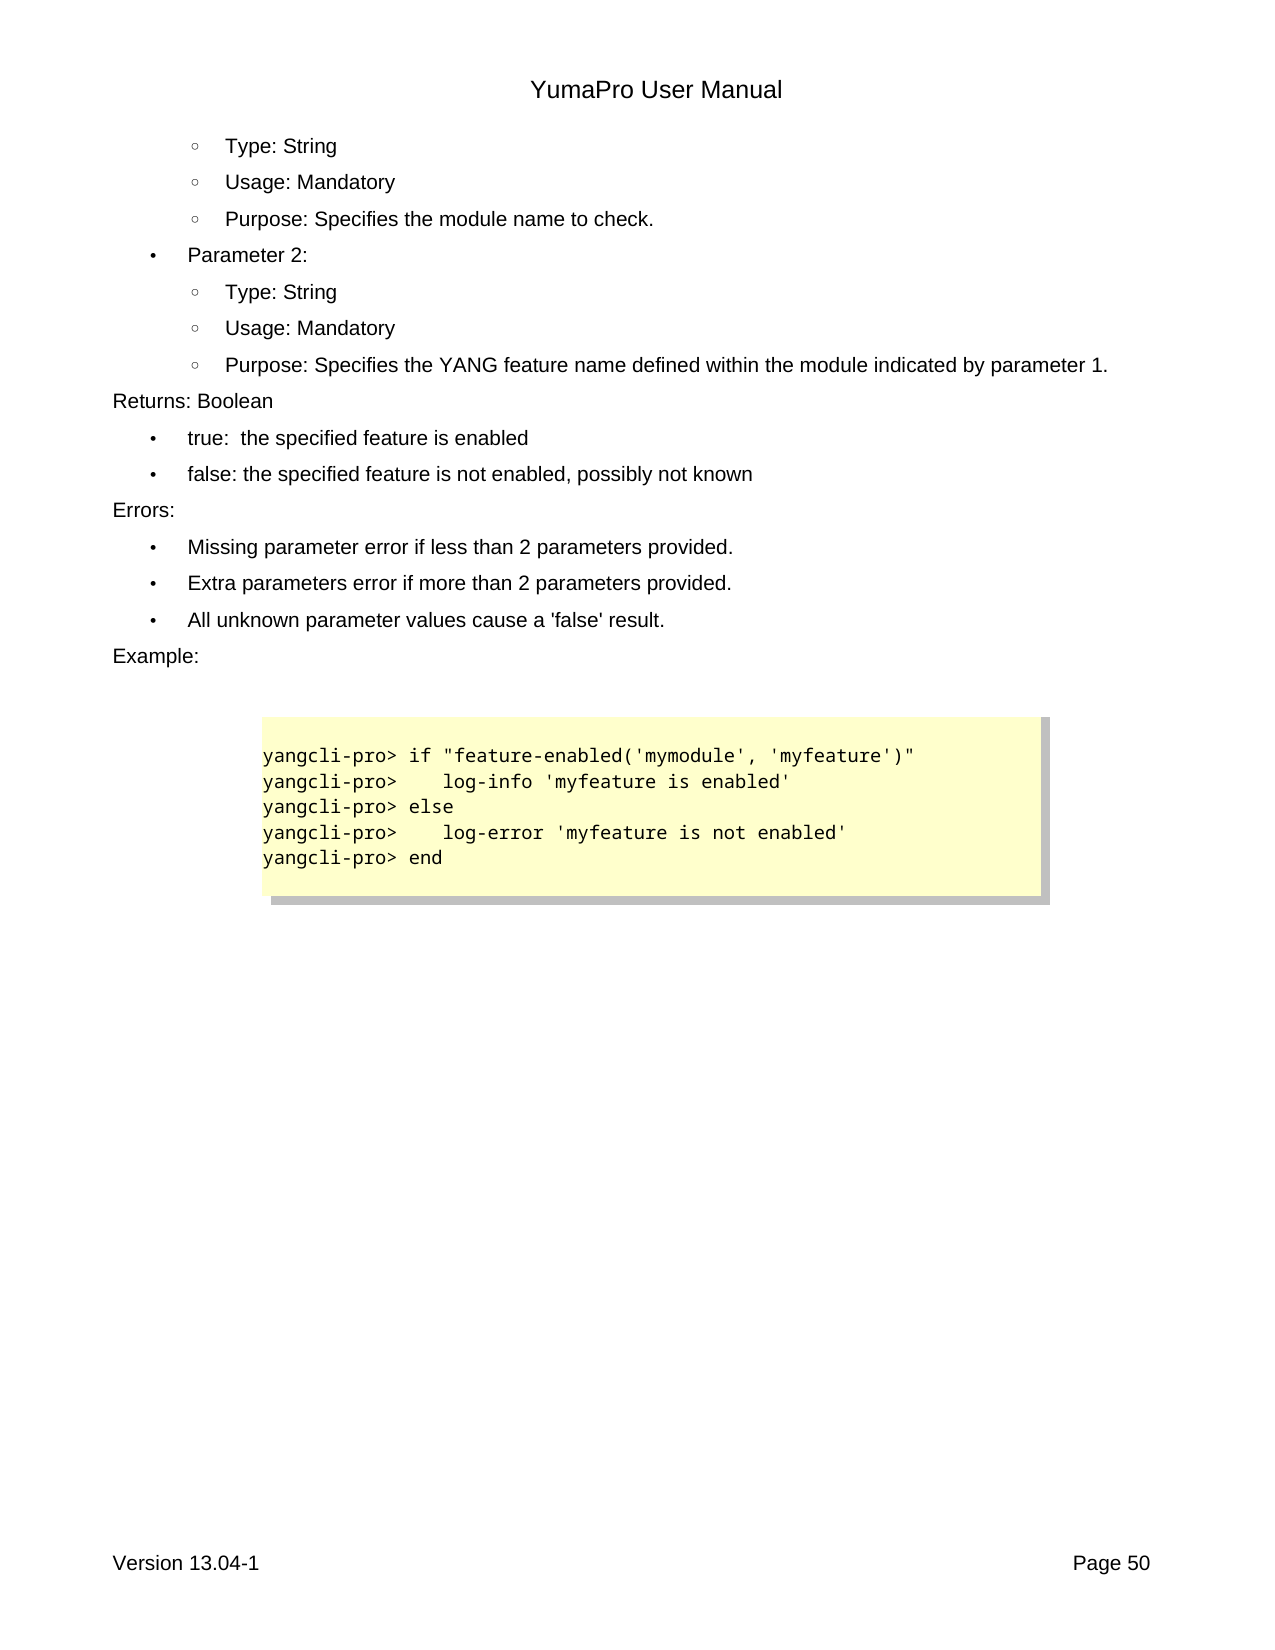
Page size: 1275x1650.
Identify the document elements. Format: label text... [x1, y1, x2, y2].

list Parameter 2: [150, 243, 1200, 267]
text yangcli-pro> end [262, 845, 1041, 870]
list Usage: Mandatory [187, 170, 1200, 194]
text Example: [112, 644, 1200, 668]
list Purpose: Specifies the module name to check. [187, 207, 1200, 231]
text Returns: Boolean [112, 389, 1200, 413]
list Usage: Mandatory [187, 316, 1200, 340]
list Type: String [187, 279, 1200, 303]
list All unknown parameter values cause a 'false' result. [150, 608, 1200, 632]
list Purpose: Specifies the YANG feature name defined within the module indicated by parameter 1. [187, 352, 1200, 376]
list false: the specified feature is not enabled, possibly not known [150, 462, 1200, 486]
list Missing parameter error if less than 2 parameters provided. [150, 535, 1200, 559]
text Errors: [112, 498, 1200, 522]
text yangcli-pro> log-info 'myfeature is enabled' [262, 768, 1041, 794]
text yangcli-pro> else [262, 794, 1041, 819]
text yangcli-pro> log-error 'myfeature is not enabled' [262, 819, 1041, 845]
text yangcli-pro> if "feature-enabled('mymodule', 'myfeature')" [262, 743, 1041, 768]
list Type: String [187, 134, 1200, 158]
list Extra parameters error if more than 2 parameters provided. [150, 571, 1200, 595]
list true: the specified feature is enabled [150, 425, 1200, 449]
